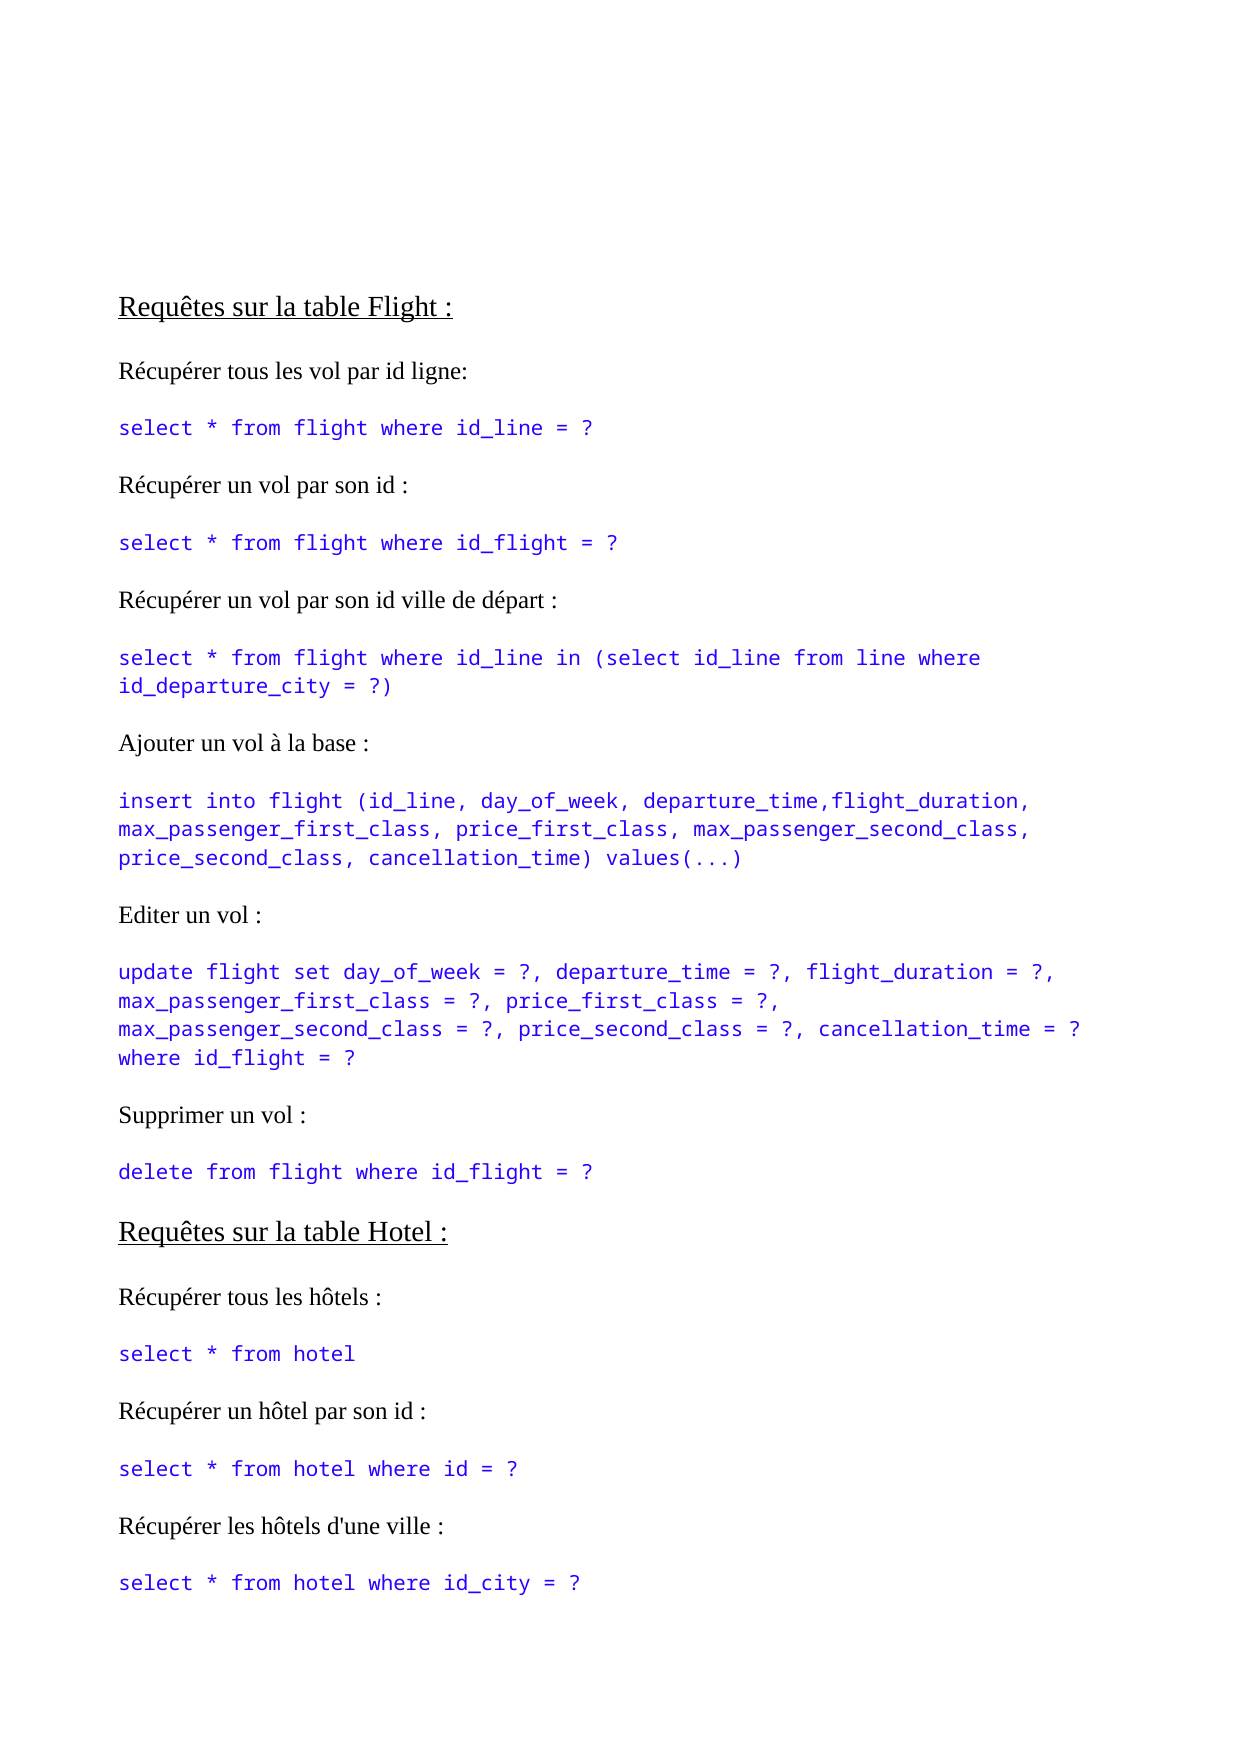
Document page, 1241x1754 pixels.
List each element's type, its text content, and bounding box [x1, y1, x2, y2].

text select * from flight where id_line = ? [118, 413, 1122, 442]
text Récupérer tous les hôtels : [118, 1282, 1122, 1310]
text max_passenger_second_class = ?, price_second_class = ?, cancellation_time = ? where id_flight = ? [118, 1014, 1122, 1071]
text Récupérer un vol par son id ville de départ : [118, 585, 1122, 614]
text Récupérer les hôtels d'une ville : [118, 1511, 1122, 1540]
text select * from hotel [118, 1339, 1122, 1368]
text select * from flight where id_flight = ? [118, 528, 1122, 556]
text Editer un vol : [118, 900, 1122, 929]
text insert into flight (id_line, day_of_week, departure_time,flight_duration, max_passenger_first_class, price_first_class, max_passenger_second_class, price_second_class, cancellation_time) values(...) [118, 786, 1122, 871]
text Supprimer un vol : [118, 1100, 1122, 1129]
text Ajouter un vol à la base : [118, 728, 1122, 757]
text select * from flight where id_line in (select id_line from line where id_departure_city = ?) [118, 643, 1122, 699]
text select * from hotel where id = ? [118, 1454, 1122, 1482]
text select * from hotel where id_city = ? [118, 1568, 1122, 1597]
text update flight set day_of_week = ?, departure_time = ?, flight_duration = ?, max_passenger_first_class = ?, price_first_class = ?, [118, 957, 1122, 1014]
text Requêtes sur la table Hotel : [118, 1214, 1122, 1248]
text Récupérer un hôtel par son id : [118, 1396, 1122, 1425]
text Récupérer un vol par son id : [118, 471, 1122, 499]
text delete from flight where id_flight = ? [118, 1157, 1122, 1186]
text Récupérer tous les vol par id ligne: [118, 356, 1122, 384]
text Requêtes sur la table Flight : [118, 289, 1122, 322]
